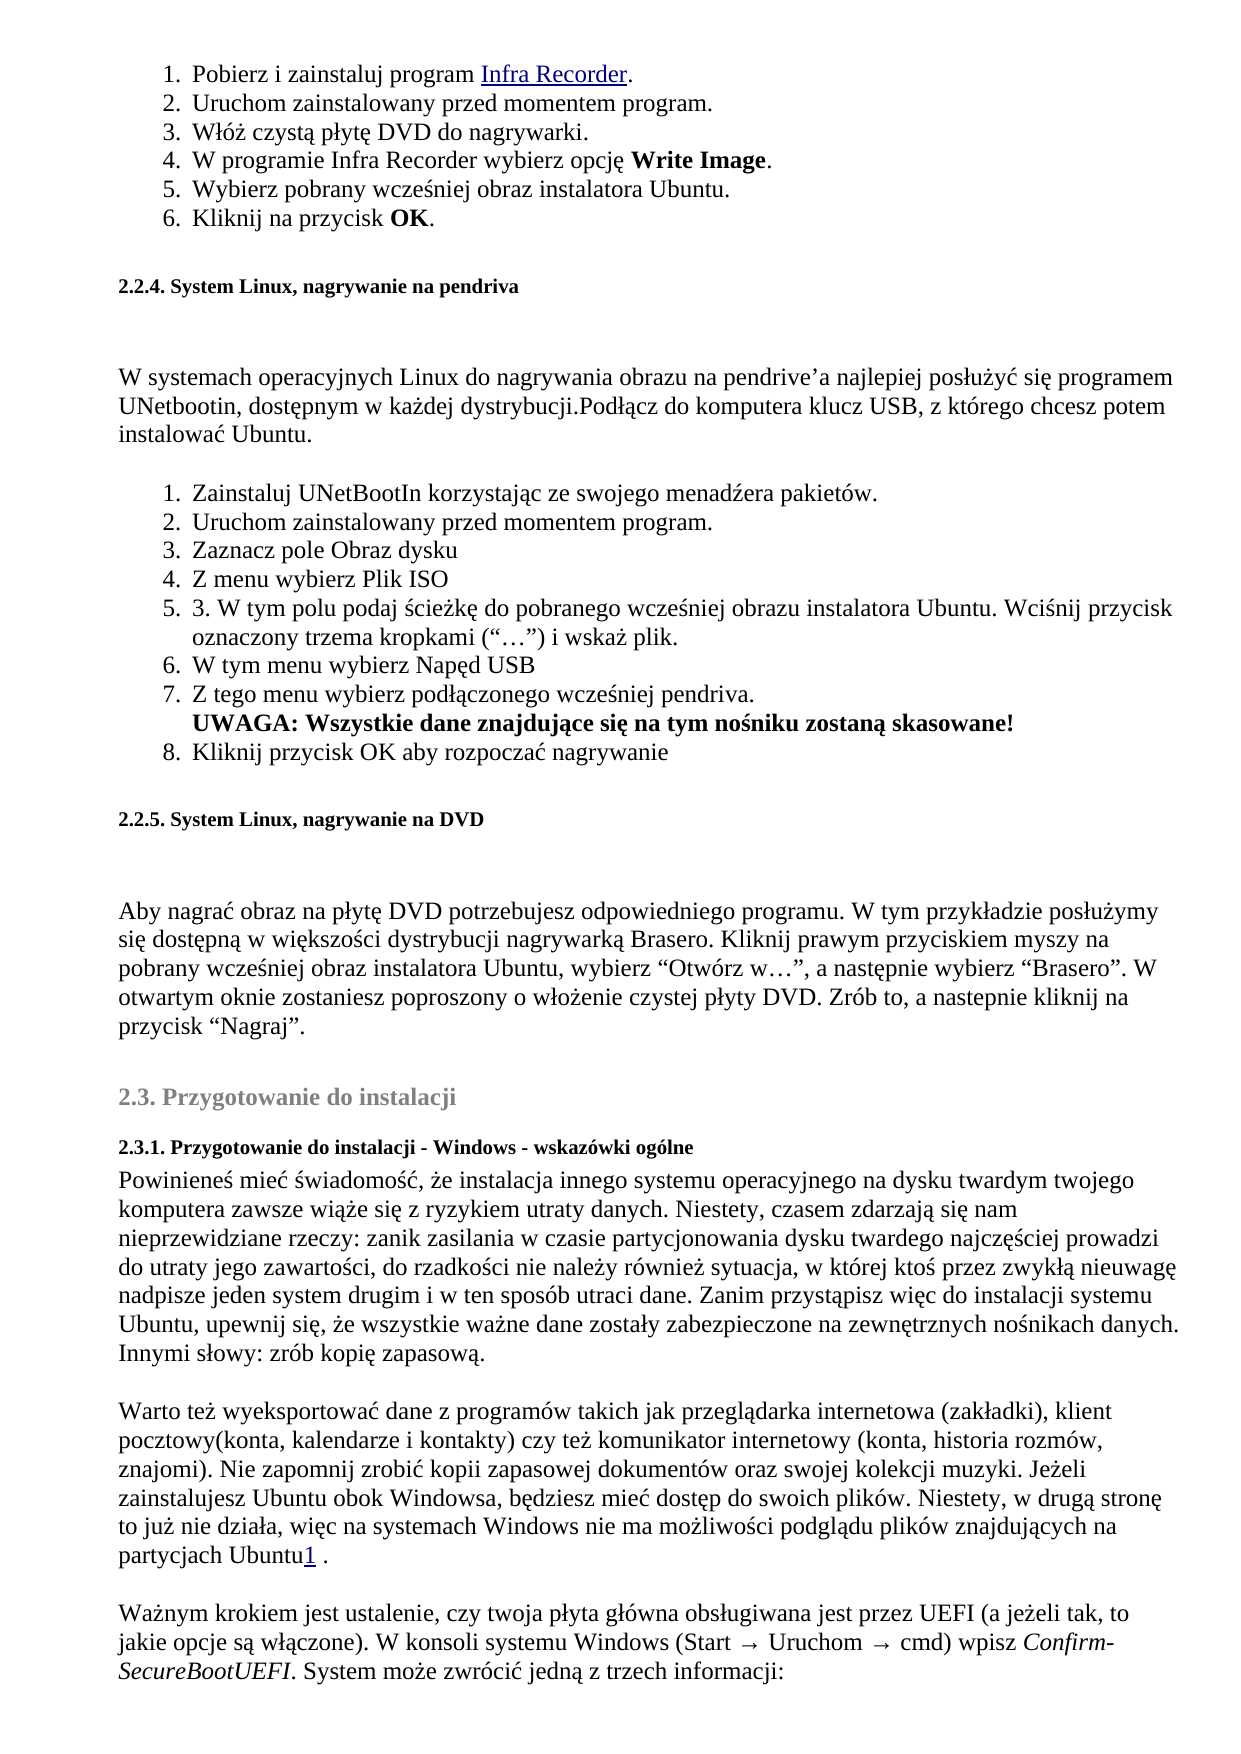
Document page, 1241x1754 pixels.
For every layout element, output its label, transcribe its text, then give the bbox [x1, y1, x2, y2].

text W systemach operacyjnych Linux do nagrywania obrazu na pendrive’a najlepiej posłużyć się programem UNetbootin, dostępnym w każdej dystrybucji.Podłącz do komputera klucz USB, z którego chcesz potem instalować Ubuntu. [118, 362, 1181, 448]
list Wybierz pobrany wcześniej obraz instalatora Ubuntu. [162, 174, 1181, 203]
text Warto też wyeksportować dane z programów takich jak przeglądarka internetowa (zakładki), klient pocztowy(konta, kalendarze i kontakty) czy też komunikator internetowy (konta, historia rozmów, znajomi). Nie zapomnij zrobić kopii zapasowej dokumentów oraz swojej kolekcji muzyki. Jeżeli zainstalujesz Ubuntu obok Windowsa, będziesz mieć dostęp do swoich plików. Niestety, w drugą stronę to już nie działa, więc na systemach Windows nie ma możliwości podglądu plików znajdujących na partycjach Ubuntu1 . [118, 1396, 1181, 1569]
list Uruchom zainstalowany przed momentem program. [162, 88, 1181, 117]
list Zaznacz pole Obraz dysku [162, 535, 1181, 564]
list 3. W tym polu podaj ścieżkę do pobranego wcześniej obrazu instalatora Ubuntu. Wciśnij przycisk oznaczony trzema kropkami (“…”) i wskaż plik. [162, 593, 1181, 650]
list Kliknij przycisk OK aby rozpoczać nagrywanie [162, 737, 1181, 765]
list Z tego menu wybierz podłączonego wcześniej pendriva. UWAGA: Wszystkie dane znajdujące się na tym nośniku zostaną skasowane! [162, 679, 1181, 737]
list Z menu wybierz Plik ISO [162, 564, 1181, 593]
list Kliknij na przycisk OK. [162, 203, 1181, 232]
text Ważnym krokiem jest ustalenie, czy twoja płyta główna obsługiwana jest przez UEFI (a jeżeli tak, to jakie opcje są włączone). W konsoli systemu Windows (Start → Uruchom → cmd) wpisz Confirm-SecureBootUEFI. System może zwrócić jedną z trzech informacji: [118, 1598, 1181, 1684]
text Powinieneś mieć świadomość, że instalacja innego systemu operacyjnego na dysku twardym twojego komputera zawsze wiąże się z ryzykiem utraty danych. Niestety, czasem zdarzają się nam nieprzewidziane rzeczy: zanik zasilania w czasie partycjonowania dysku twardego najczęściej prowadzi do utraty jego zawartości, do rzadkości nie należy również sytuacja, w której ktoś przez zwykłą nieuwagę nadpisze jeden system drugim i w ten sposób utraci dane. Zanim przystąpisz więc do instalacji systemu Ubuntu, upewnij się, że wszystkie ważne dane zostały zabezpieczone na zewnętrznych nośnikach danych. Innymi słowy: zrób kopię zapasową. [118, 1166, 1181, 1367]
list Włóż czystą płytę DVD do nagrywarki. [162, 117, 1181, 145]
subtitle 2.2.5. System Linux, nagrywanie na DVD [118, 807, 1181, 831]
subtitle 2.3.1. Przygotowanie do instalacji - Windows - wskazówki ogólne [118, 1135, 1181, 1159]
subtitle 2.3. Przygotowanie do instalacji [118, 1082, 1181, 1110]
list Zainstaluj UNetBootIn korzystając ze swojego menadźera pakietów. [162, 478, 1181, 507]
list W programie Infra Recorder wybierz opcję Write Image. [162, 145, 1181, 174]
list W tym menu wybierz Napęd USB [162, 650, 1181, 679]
subtitle 2.2.4. System Linux, nagrywanie na pendriva [118, 273, 1181, 298]
list Uruchom zainstalowany przed momentem program. [162, 507, 1181, 535]
text Aby nagrać obraz na płytę DVD potrzebujesz odpowiedniego programu. W tym przykładzie posłużymy się dostępną w większości dystrybucji nagrywarką Brasero. Kliknij prawym przyciskiem myszy na pobrany wcześniej obraz instalatora Ubuntu, wybierz “Otwórz w…”, a następnie wybierz “Brasero”. W otwartym oknie zostaniesz poproszony o włożenie czystej płyty DVD. Zrób to, a nastepnie kliknij na przycisk “Nagraj”. [118, 896, 1181, 1039]
list Pobierz i zainstaluj program Infra Recorder. [162, 59, 1181, 88]
